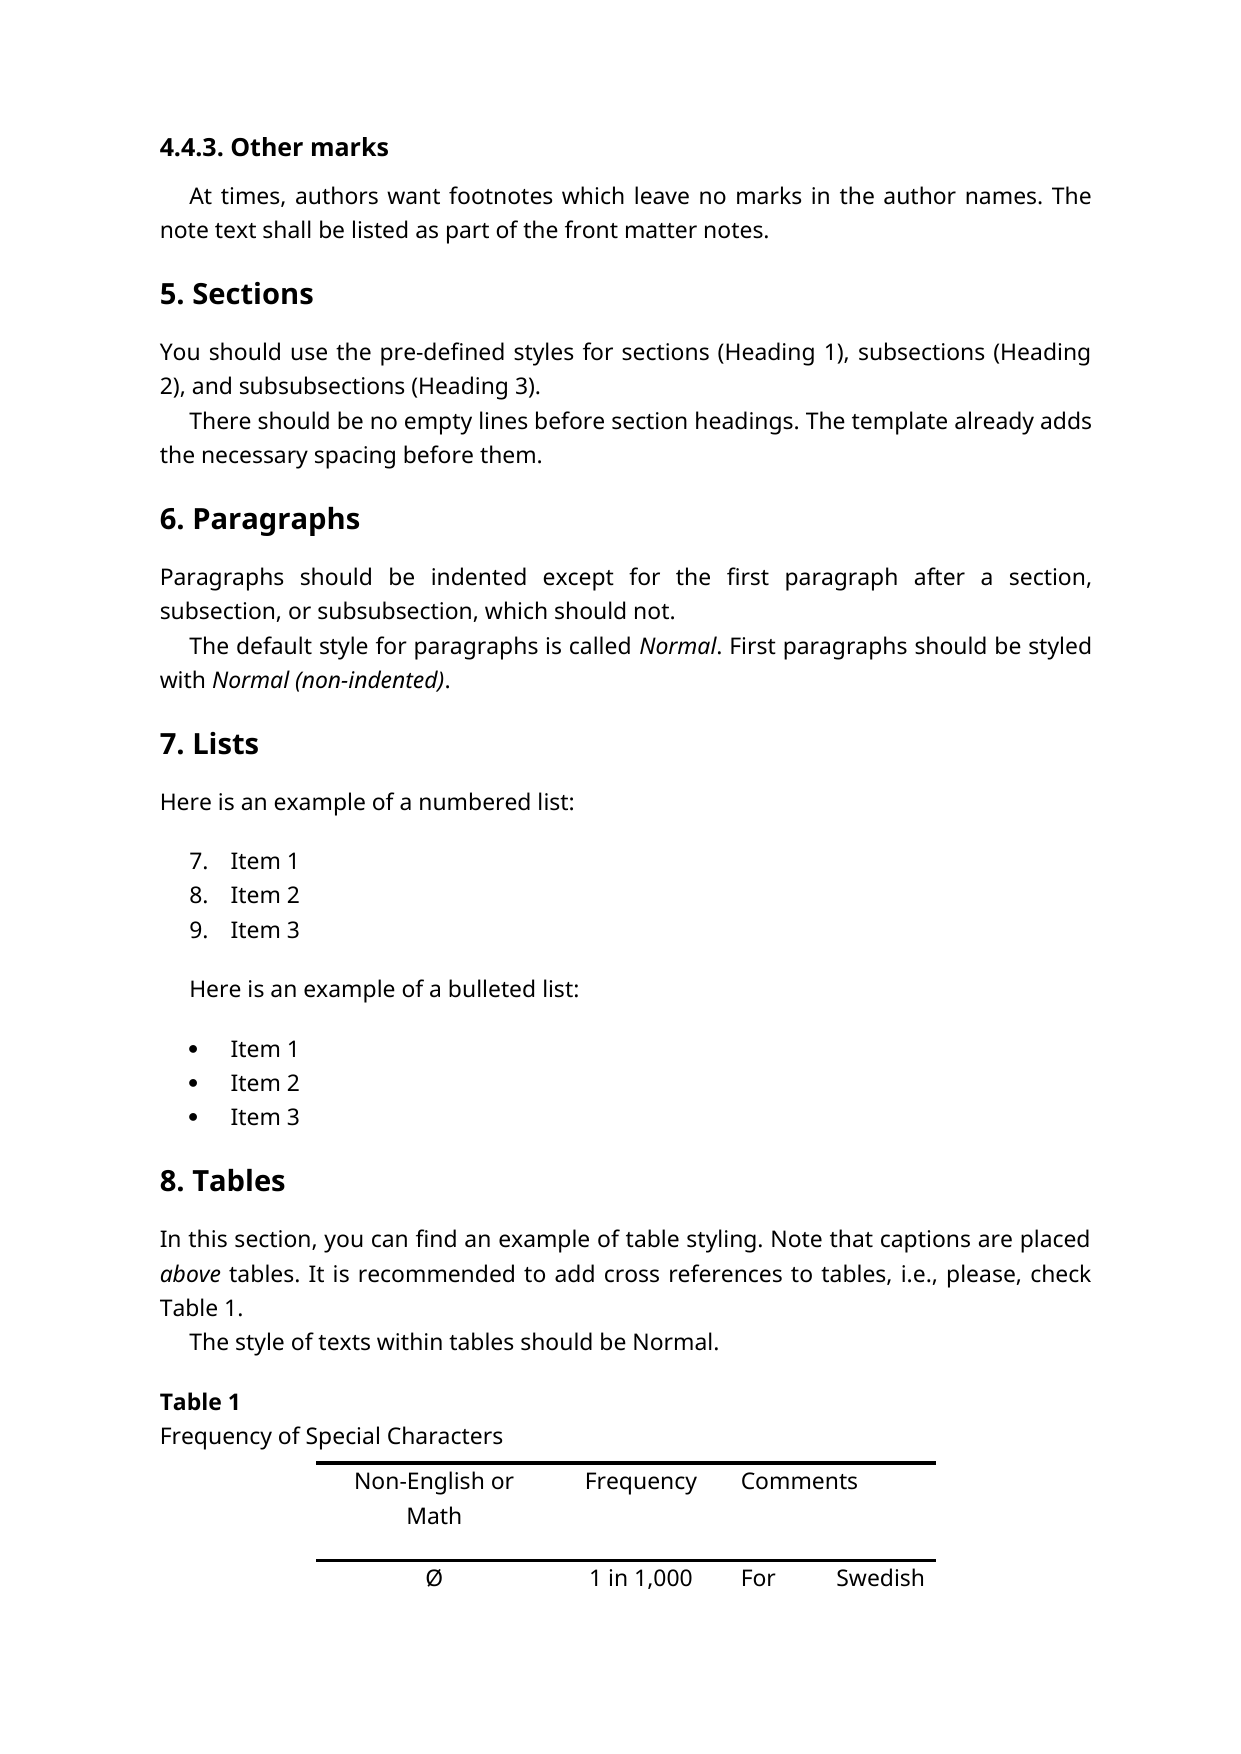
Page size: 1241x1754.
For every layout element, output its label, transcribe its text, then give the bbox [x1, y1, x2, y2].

text You should use the pre-defined styles for sections (Heading 1), subsections (Heading 2), and subsubsections (Heading 3). [159, 336, 1093, 402]
text Paragraphs should be indented except for the first paragraph after a section, subsection, or subsubsection, which should not. [159, 561, 1093, 626]
table_header Comments [729, 1465, 936, 1558]
table_cell For Swedish [729, 1562, 936, 1621]
table_cell Ø [316, 1562, 552, 1621]
list Item 3 [189, 1101, 1093, 1133]
text The style of texts within tables should be Normal. [159, 1326, 1093, 1357]
text At times, authors want footnotes which leave no marks in the author names. The note text shall be listed as part of the front matter notes. [159, 180, 1093, 245]
list Item 2 [189, 1067, 1093, 1098]
list Item 2 [189, 879, 1093, 911]
list Item 1 [189, 845, 1093, 876]
subtitle Sections [159, 273, 1093, 313]
text Here is an example of a bulleted list: [159, 973, 1093, 1004]
text In this section, you can find an example of table styling. Note that captions are placed above tables. It is recommended to add cross references to tables, i.e., please, check Table 1. [159, 1223, 1093, 1323]
text The default style for paragraphs is called Normal. First paragraphs should be styled with Normal (non-indented). [159, 629, 1093, 695]
text Here is an example of a numbered list: [159, 786, 1093, 817]
subtitle Tables [159, 1161, 1093, 1200]
table_header Non-English or Math [316, 1465, 552, 1558]
list Item 1 [189, 1033, 1093, 1064]
list Item 3 [189, 914, 1093, 945]
subtitle Other marks [159, 130, 1093, 164]
text Frequency of Special Characters [159, 1420, 1093, 1451]
subtitle Lists [159, 723, 1093, 763]
text There should be no empty lines before section headings. The template already adds the necessary spacing before them. [159, 405, 1093, 470]
subtitle Paragraphs [159, 498, 1093, 538]
text Table 1 [159, 1386, 1093, 1417]
table_header Frequency [552, 1465, 729, 1558]
table_cell 1 in 1,000 [552, 1562, 729, 1621]
